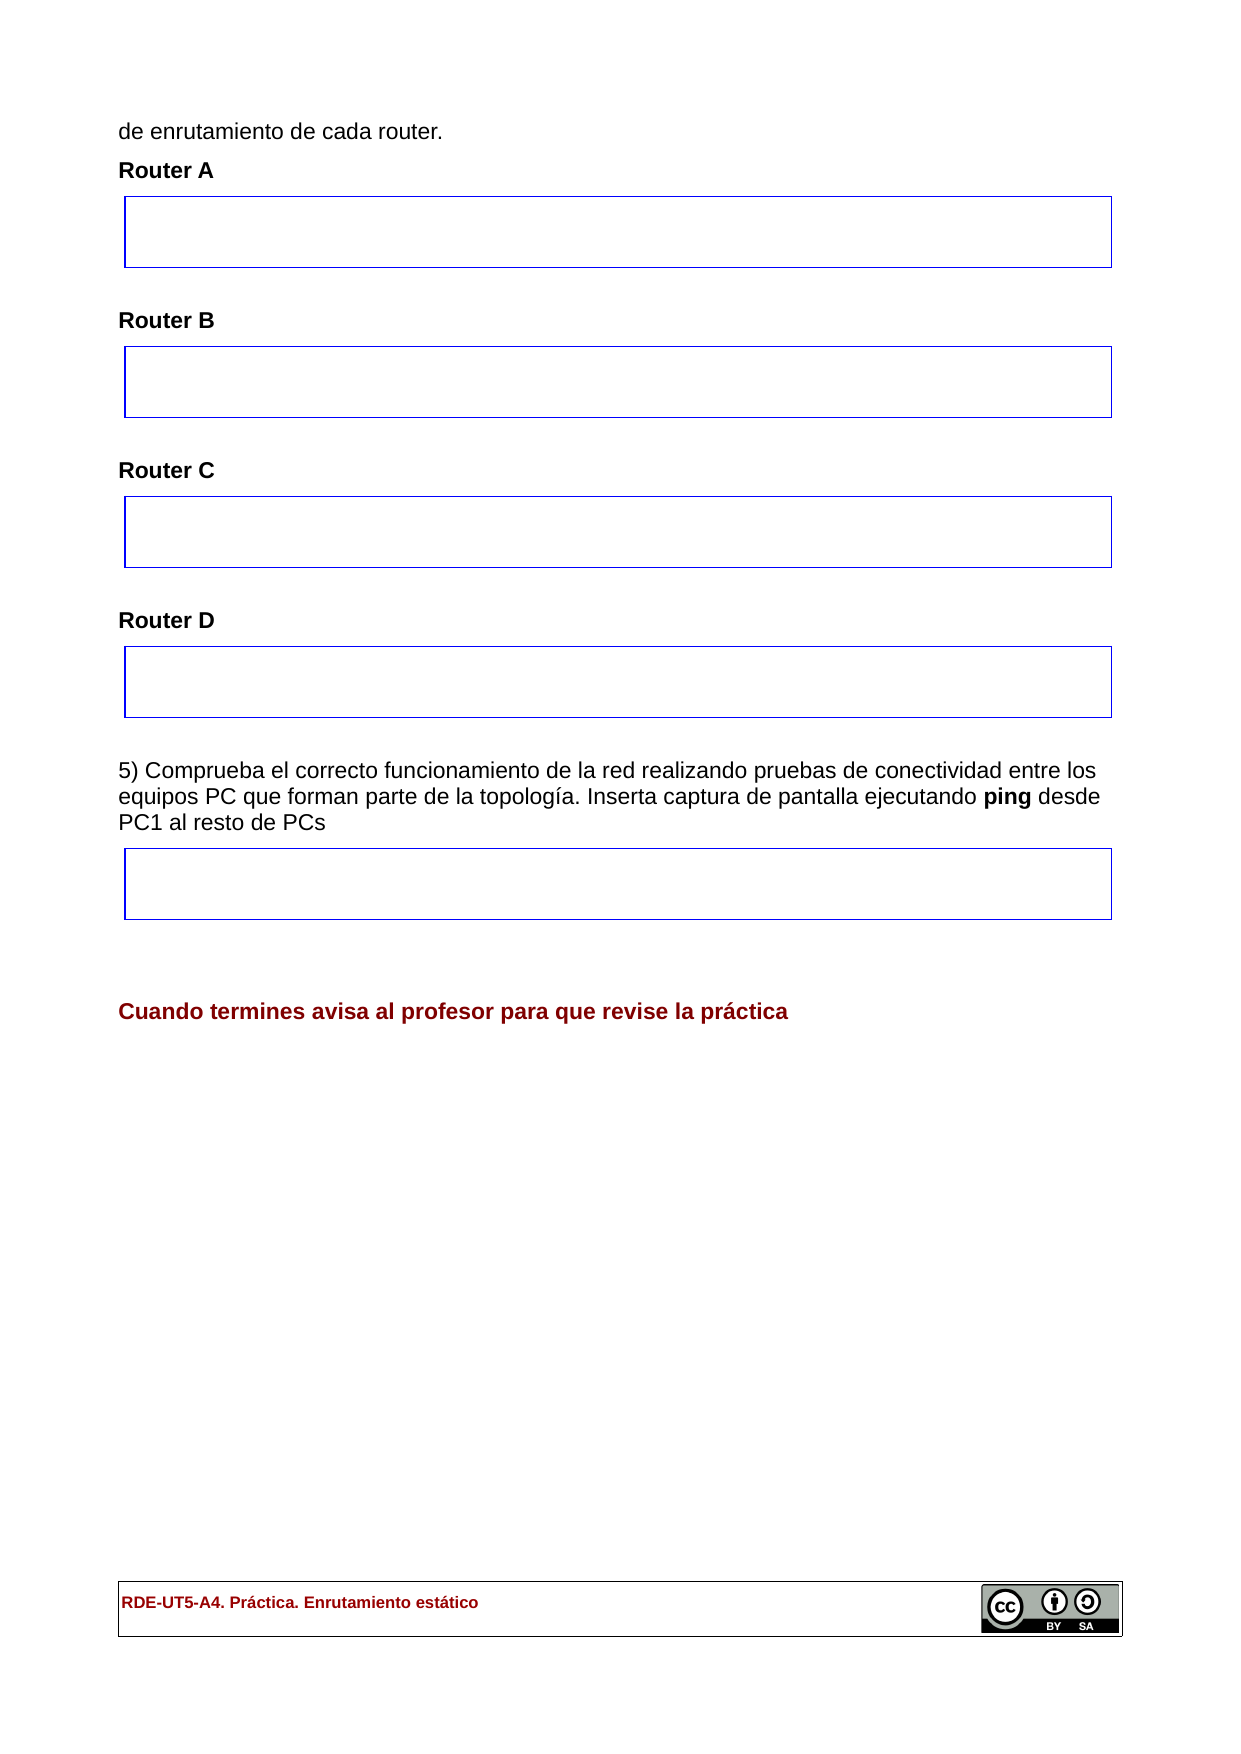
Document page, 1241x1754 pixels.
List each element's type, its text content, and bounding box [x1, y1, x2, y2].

table_header [126, 647, 1111, 717]
text Cuando termines avisa al profesor para que revise la práctica [118, 998, 1122, 1024]
table_header [126, 197, 1111, 267]
text Router D [118, 607, 1122, 633]
table_header [126, 497, 1111, 567]
picture [981, 1584, 1119, 1633]
table_header [126, 347, 1111, 417]
text Router C [118, 457, 1122, 483]
table_header [126, 849, 1111, 919]
text de enrutamiento de cada router. [118, 118, 1122, 144]
text Router A [118, 157, 1122, 183]
text 5) Comprueba el correcto funcionamiento de la red realizando pruebas de conectividad entre los equipos PC que forman parte de la topología. Inserta captura de pantalla ejecutando ping desde PC1 al resto de PCs [118, 757, 1122, 836]
text Router B [118, 307, 1122, 333]
